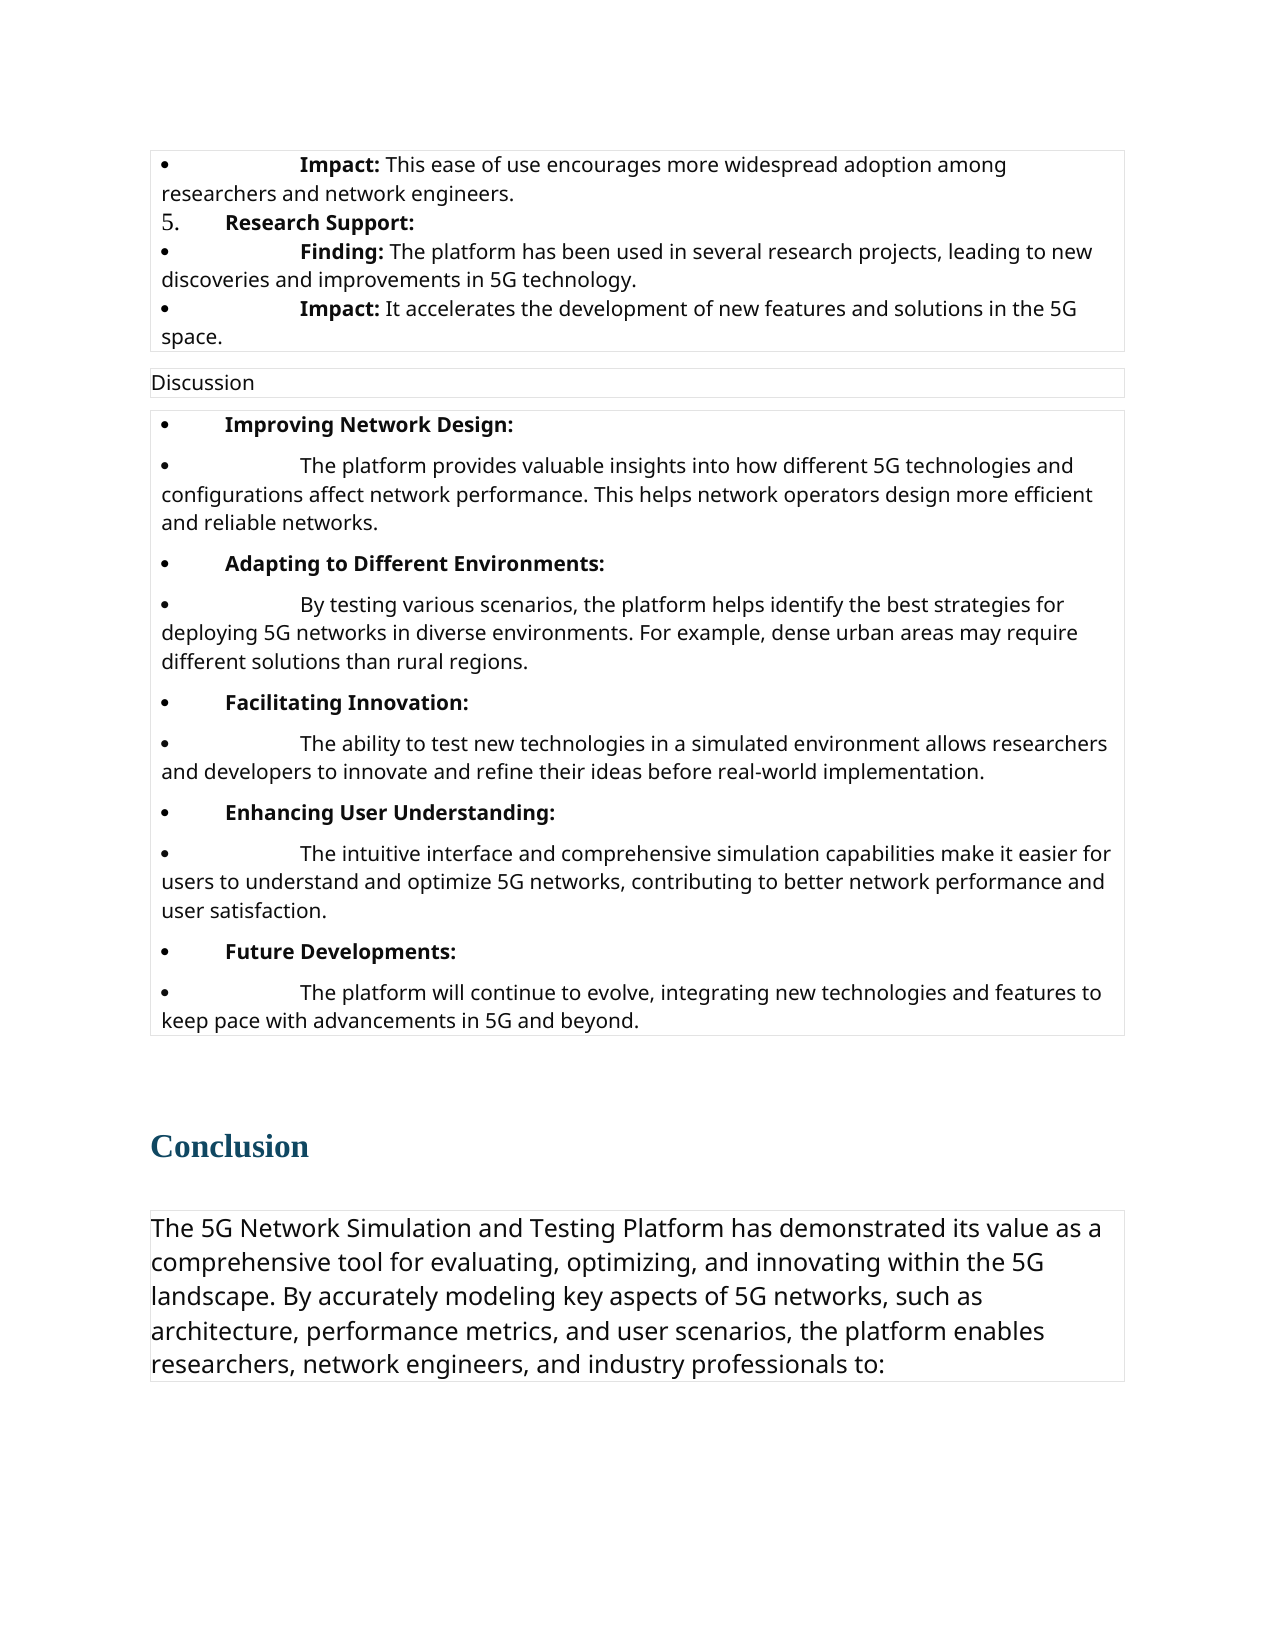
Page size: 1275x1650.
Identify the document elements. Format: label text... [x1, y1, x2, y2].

list Adapting to Different Environments: [151, 548, 1124, 577]
list The platform provides valuable insights into how different 5G technologies and configurations affect network performance. This helps network operators design more efficient and reliable networks. [151, 451, 1124, 537]
list Finding: The platform has been used in several research projects, leading to new discoveries and improvements in 5G technology. [151, 236, 1124, 293]
list By testing various scenarios, the platform helps identify the best strategies for deploying 5G networks in diverse environments. For example, dense urban areas may require different solutions than rural regions. [151, 589, 1124, 675]
list Impact: This ease of use encourages more widespread adoption among researchers and network engineers. [151, 151, 1124, 207]
list The intuitive interface and comprehensive simulation capabilities make it easier for users to understand and optimize 5G networks, contributing to better network performance and user satisfaction. [151, 838, 1124, 924]
list The platform will continue to evolve, integrating new technologies and features to keep pace with advancements in 5G and beyond. [151, 977, 1124, 1035]
list Future Developments: [151, 936, 1124, 965]
text The 5G Network Simulation and Testing Platform has demonstrated its value as a comprehensive tool for evaluating, optimizing, and innovating within the 5G landscape. By accurately modeling key aspects of 5G networks, such as architecture, performance metrics, and user scenarios, the platform enables researchers, network engineers, and industry professionals to: [151, 1211, 1124, 1381]
subtitle Discussion [151, 369, 1124, 397]
list Research Support: [151, 207, 1124, 236]
list Impact: It accelerates the development of new features and solutions in the 5G space. [151, 293, 1124, 351]
subtitle Conclusion [150, 1127, 1125, 1165]
list Improving Network Design: [151, 411, 1124, 439]
list Facilitating Innovation: [151, 687, 1124, 716]
list Enhancing User Understanding: [151, 798, 1124, 827]
list The ability to test new technologies in a simulated environment allows researchers and developers to innovate and refine their ideas before real-world implementation. [151, 728, 1124, 786]
